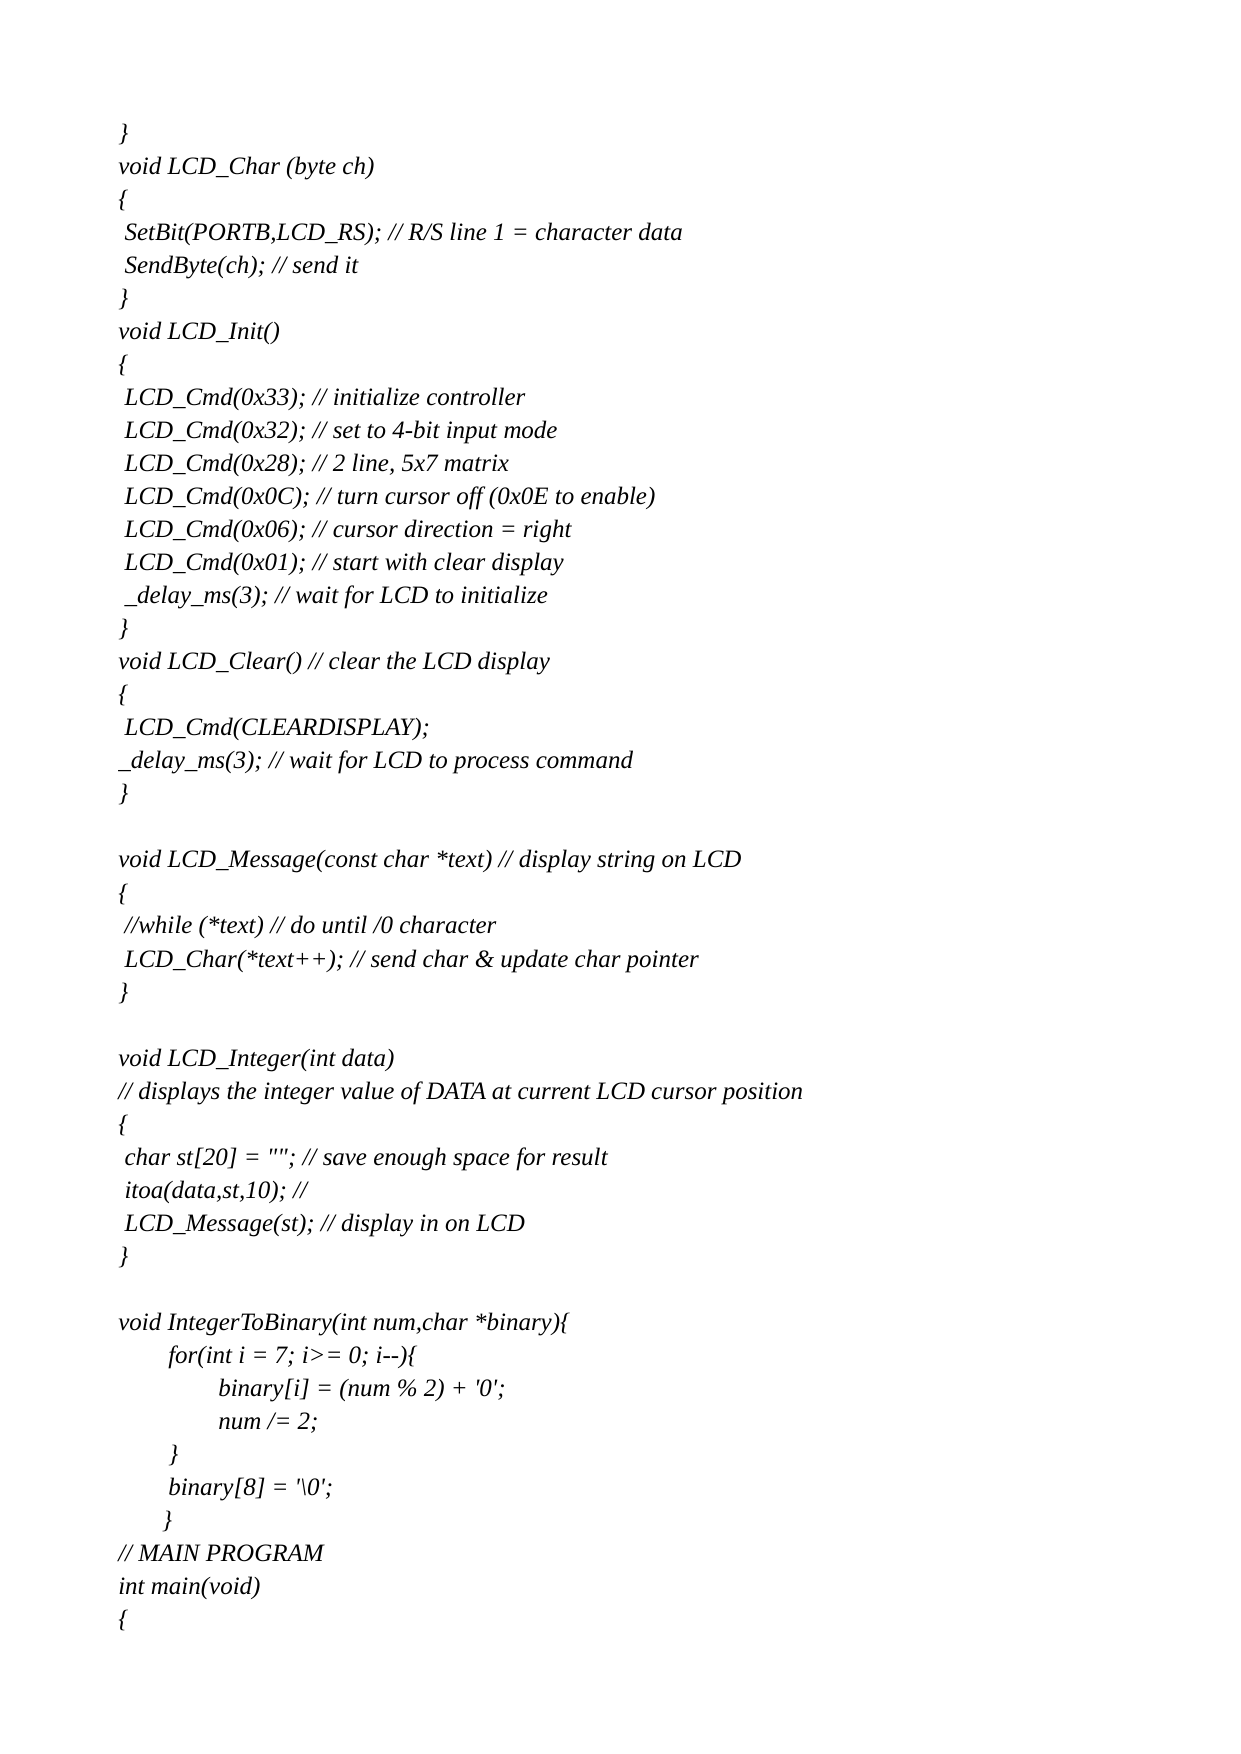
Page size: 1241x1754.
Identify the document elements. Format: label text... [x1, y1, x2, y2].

text LCD_Message(st); // display in on LCD [118, 1208, 1122, 1237]
text _delay_ms(3); // wait for LCD to initialize [118, 580, 1122, 609]
text void LCD_Clear() // clear the LCD display [118, 646, 1122, 675]
text void LCD_Char (byte ch) [118, 151, 1122, 180]
text binary[i] = (num % 2) + '0'; [118, 1373, 1122, 1402]
text LCD_Cmd(0x06); // cursor direction = right [118, 514, 1122, 543]
text void LCD_Init() [118, 316, 1122, 345]
text } [118, 283, 1122, 312]
text LCD_Cmd(0x0C); // turn cursor off (0x0E to enable) [118, 481, 1122, 510]
text } [118, 1505, 1122, 1534]
text LCD_Cmd(0x33); // initialize controller [118, 382, 1122, 411]
text //while (*text) // do until /0 character [118, 911, 1122, 939]
text { [118, 679, 1122, 708]
text { [118, 349, 1122, 378]
text } [118, 778, 1122, 807]
text LCD_Cmd(0x01); // start with clear display [118, 547, 1122, 576]
text } [118, 1241, 1122, 1269]
text LCD_Cmd(0x32); // set to 4-bit input mode [118, 415, 1122, 444]
text LCD_Cmd(CLEARDISPLAY); [118, 712, 1122, 741]
text char st[20] = ""; // save enough space for result [118, 1142, 1122, 1171]
text { [118, 1109, 1122, 1137]
text } [118, 1439, 1122, 1468]
text { [118, 184, 1122, 213]
text SendByte(ch); // send it [118, 250, 1122, 279]
text void LCD_Message(const char *text) // display string on LCD [118, 844, 1122, 873]
text _delay_ms(3); // wait for LCD to process command [118, 746, 1122, 774]
text } [118, 613, 1122, 642]
text SetBit(PORTB,LCD_RS); // R/S line 1 = character data [118, 217, 1122, 246]
text for(int i = 7; i>= 0; i--){ [118, 1340, 1122, 1369]
text { [118, 878, 1122, 906]
text binary[8] = '\0'; [118, 1472, 1122, 1501]
text void IntegerToBinary(int num,char *binary){ [118, 1307, 1122, 1336]
text } [118, 977, 1122, 1005]
text } [118, 118, 1122, 147]
text { [118, 1604, 1122, 1633]
text // MAIN PROGRAM [118, 1538, 1122, 1567]
text num /= 2; [118, 1406, 1122, 1435]
text itoa(data,st,10); // [118, 1175, 1122, 1203]
text void LCD_Integer(int data) [118, 1043, 1122, 1071]
text LCD_Char(*text++); // send char & update char pointer [118, 944, 1122, 972]
text // displays the integer value of DATA at current LCD cursor position [118, 1076, 1122, 1104]
text int main(void) [118, 1571, 1122, 1600]
text LCD_Cmd(0x28); // 2 line, 5x7 matrix [118, 448, 1122, 477]
